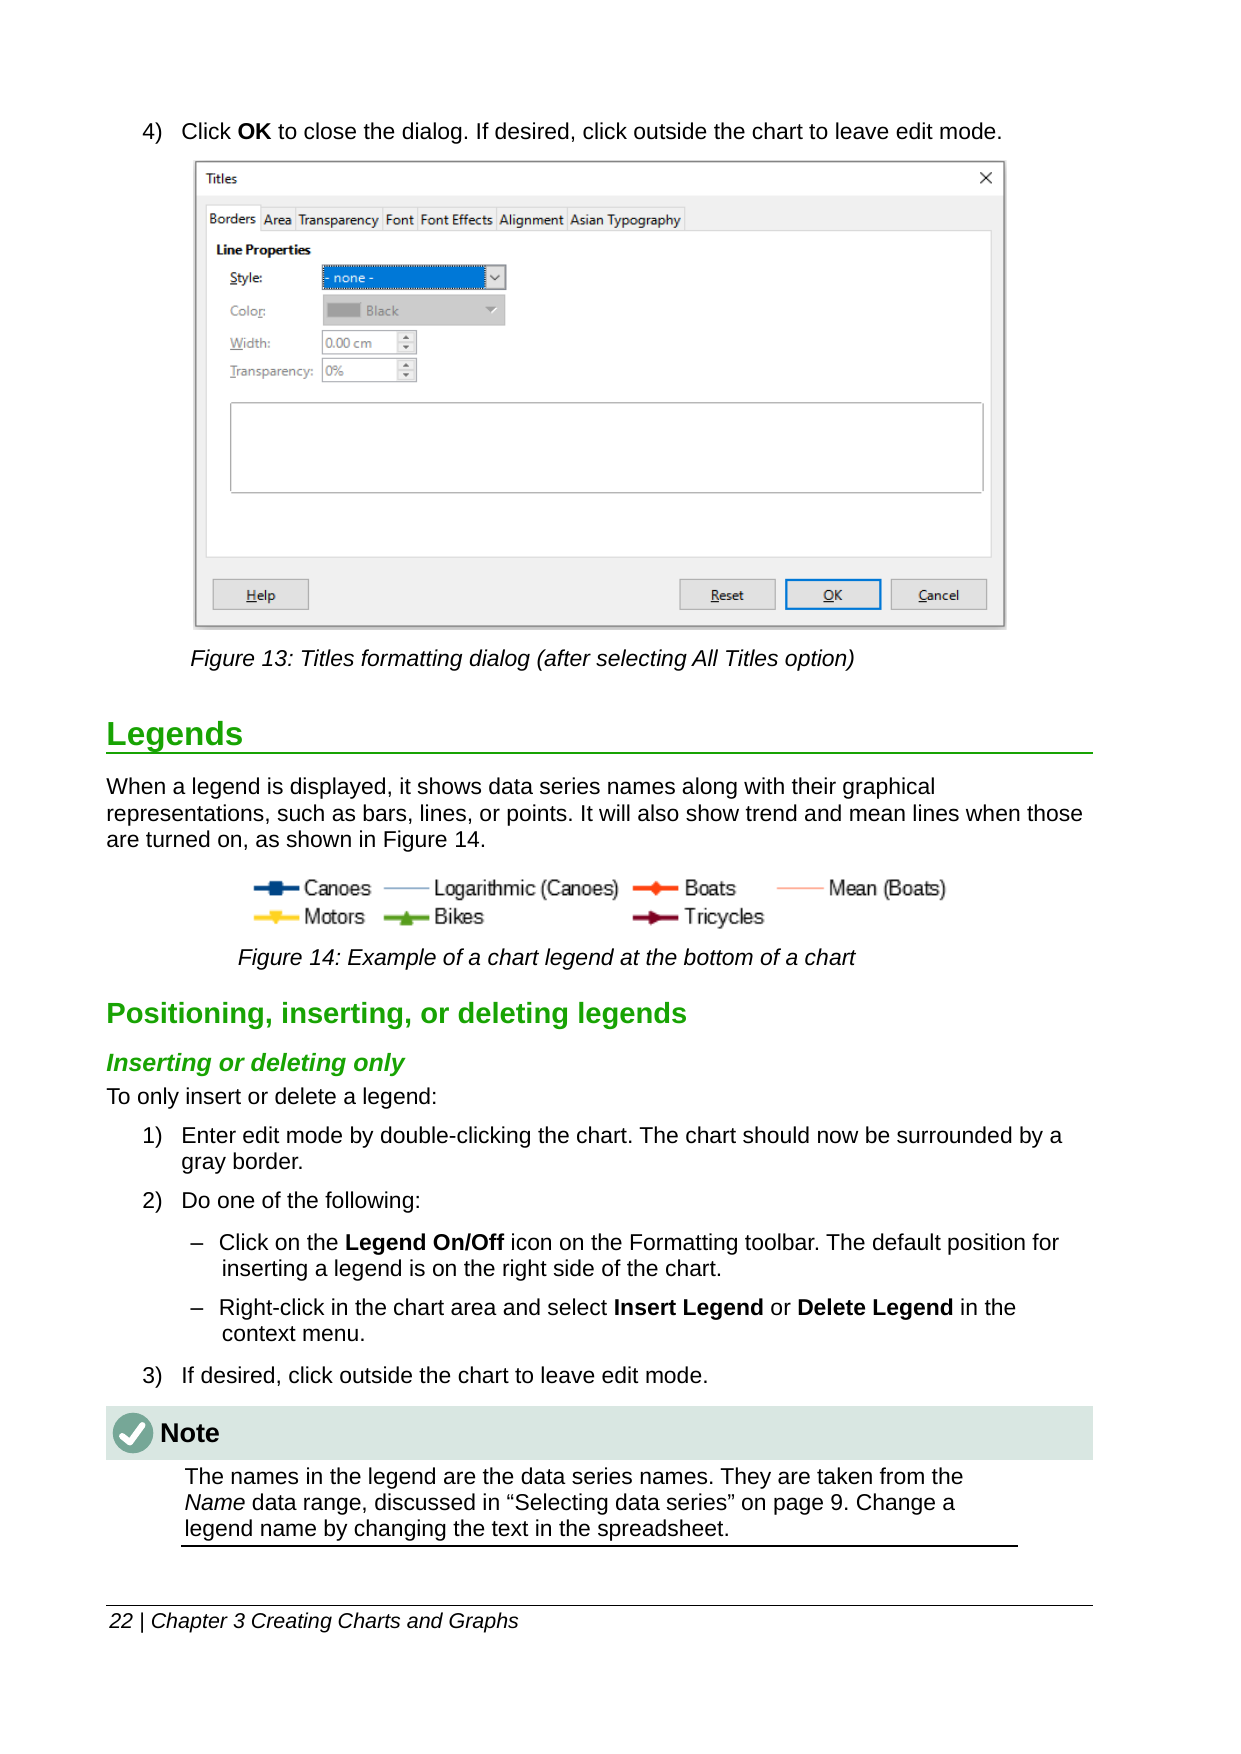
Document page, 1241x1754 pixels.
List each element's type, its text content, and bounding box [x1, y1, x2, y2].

text Figure 14: Example of a chart legend at the bottom of a chart [238, 944, 961, 971]
text The names in the legend are the data series names. They are taken from the Name data range, discussed in “Selecting data series” on page 9. Change a legend name by changing the text in the spreadsheet. [181, 1460, 1018, 1545]
list If desired, click outside the chart to leave edit mode. [162, 1362, 1093, 1388]
text When a legend is displayed, it shows data series names along with their graphical representations, such as bars, lines, or points. It will also show trend and mean lines when those are turned on, as shown in Figure 14. [106, 773, 1093, 852]
picture [193, 160, 1007, 630]
text Figure 13: Titles formatting dialog (after selecting All Titles option) [190, 645, 1009, 671]
subtitle Note [106, 1406, 1093, 1460]
list To only insert or delete a legend: [106, 1083, 1093, 1109]
list Right-click in the chart area and select Insert Legend or Delete Legend in the context menu. [187, 1291, 1093, 1350]
list Do one of the following: [162, 1187, 1093, 1213]
subtitle Inserting or deleting only [106, 1048, 1093, 1077]
subtitle Positioning, inserting, or deleting legends [106, 996, 1093, 1029]
list Click OK to close the dialog. If desired, click outside the chart to leave edit mode. [162, 118, 1093, 144]
subtitle Legends [106, 714, 1093, 752]
list Enter edit mode by double-clicking the chart. The chart should now be surrounded by a gray border. [162, 1122, 1093, 1174]
list Click on the Legend On/Off icon on the Formatting toolbar. The default position for inserting a legend is on the right side of the chart. [187, 1226, 1093, 1282]
picture [237, 864, 962, 932]
